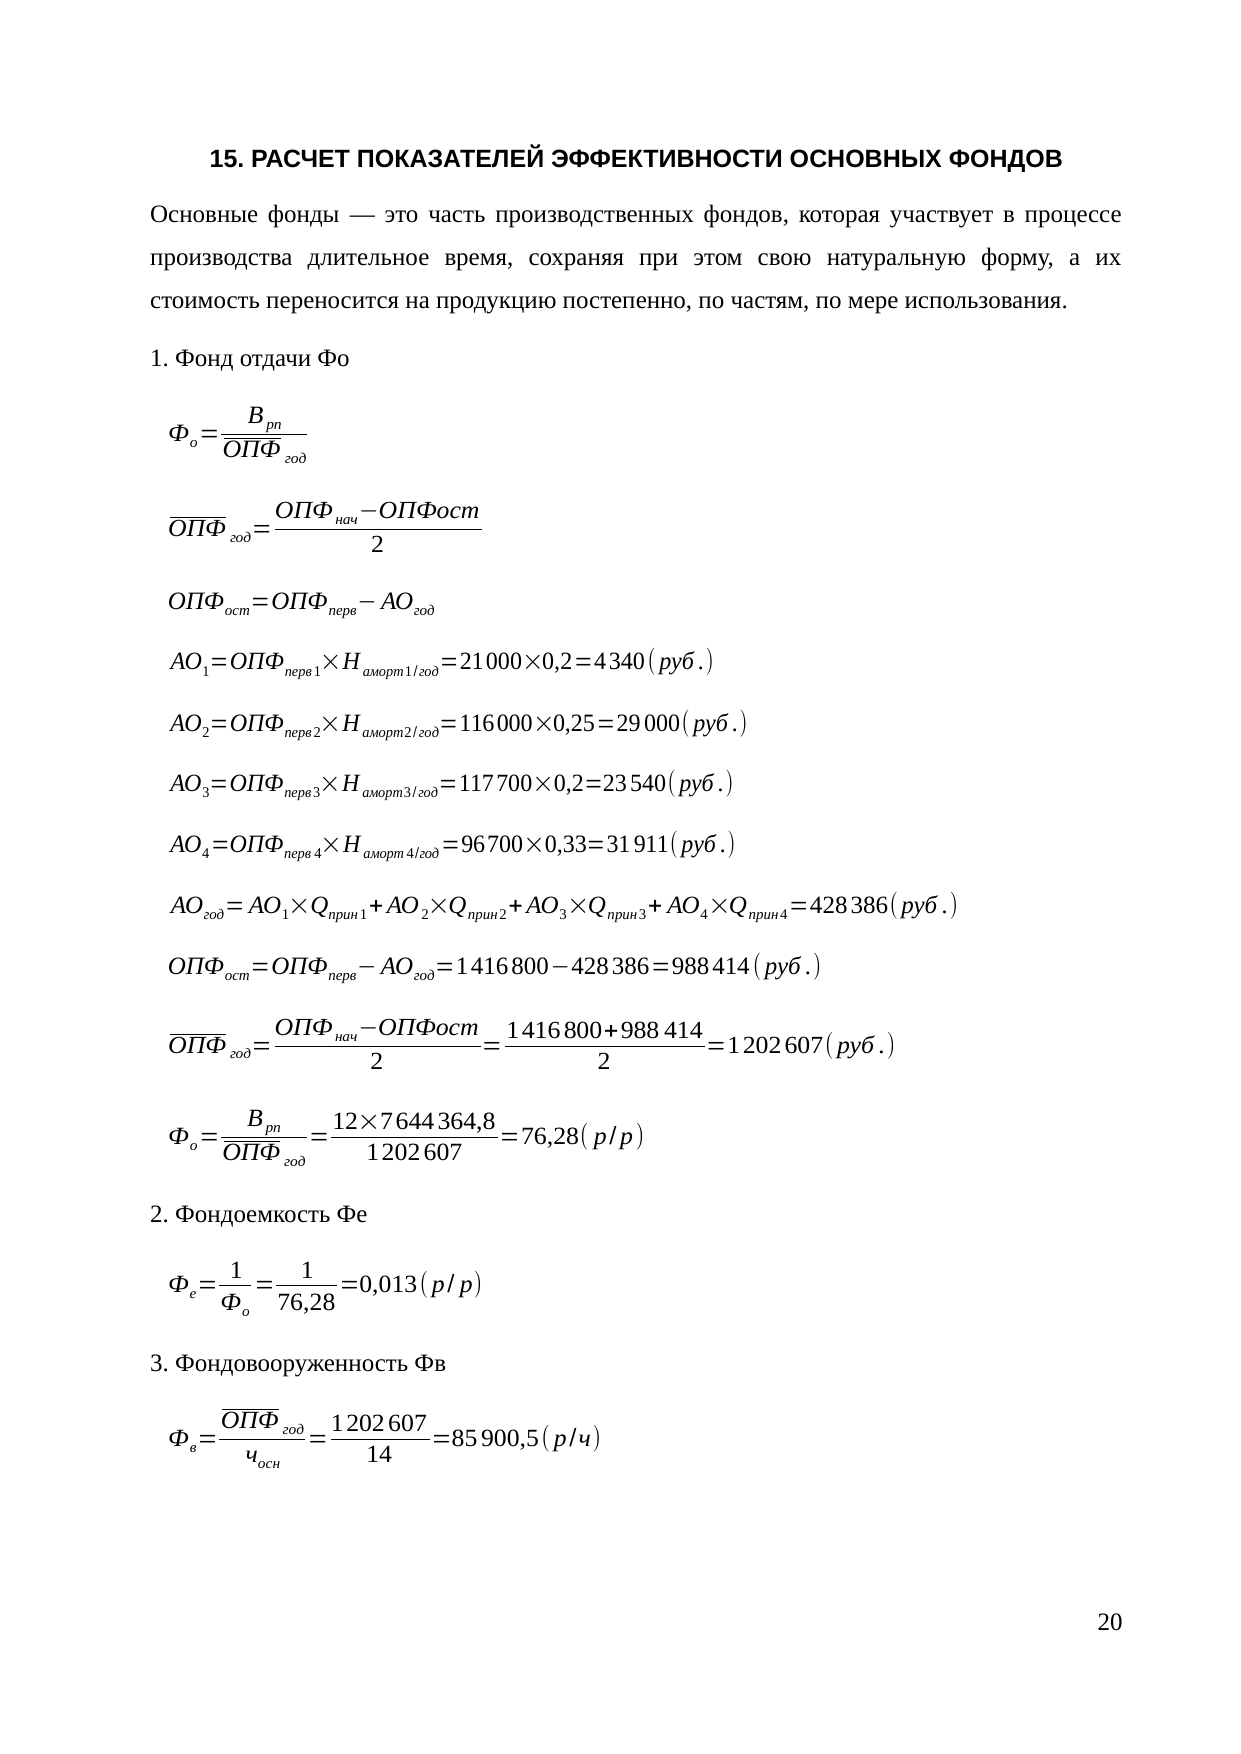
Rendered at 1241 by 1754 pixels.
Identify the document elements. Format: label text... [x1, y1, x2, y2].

text 1. Фонд отдачи Фо [150, 343, 1122, 372]
text 3. Фондовооруженность Фв [150, 1348, 1122, 1377]
text Основные фонды — это часть производственных фондов, которая участвует в процессе производства длительное время, сохраняя при этом свою натуральную форму, а их стоимость переносится на продукцию постепенно, по частям, по мере использования. [150, 199, 1122, 314]
subtitle 15. РАСЧЕТ ПОКАЗАТЕЛЕЙ ЭФФЕКТИВНОСТИ ОСНОВНЫХ ФОНДОВ [150, 143, 1122, 172]
text 2. Фондоемкость Фе [150, 1199, 1122, 1228]
